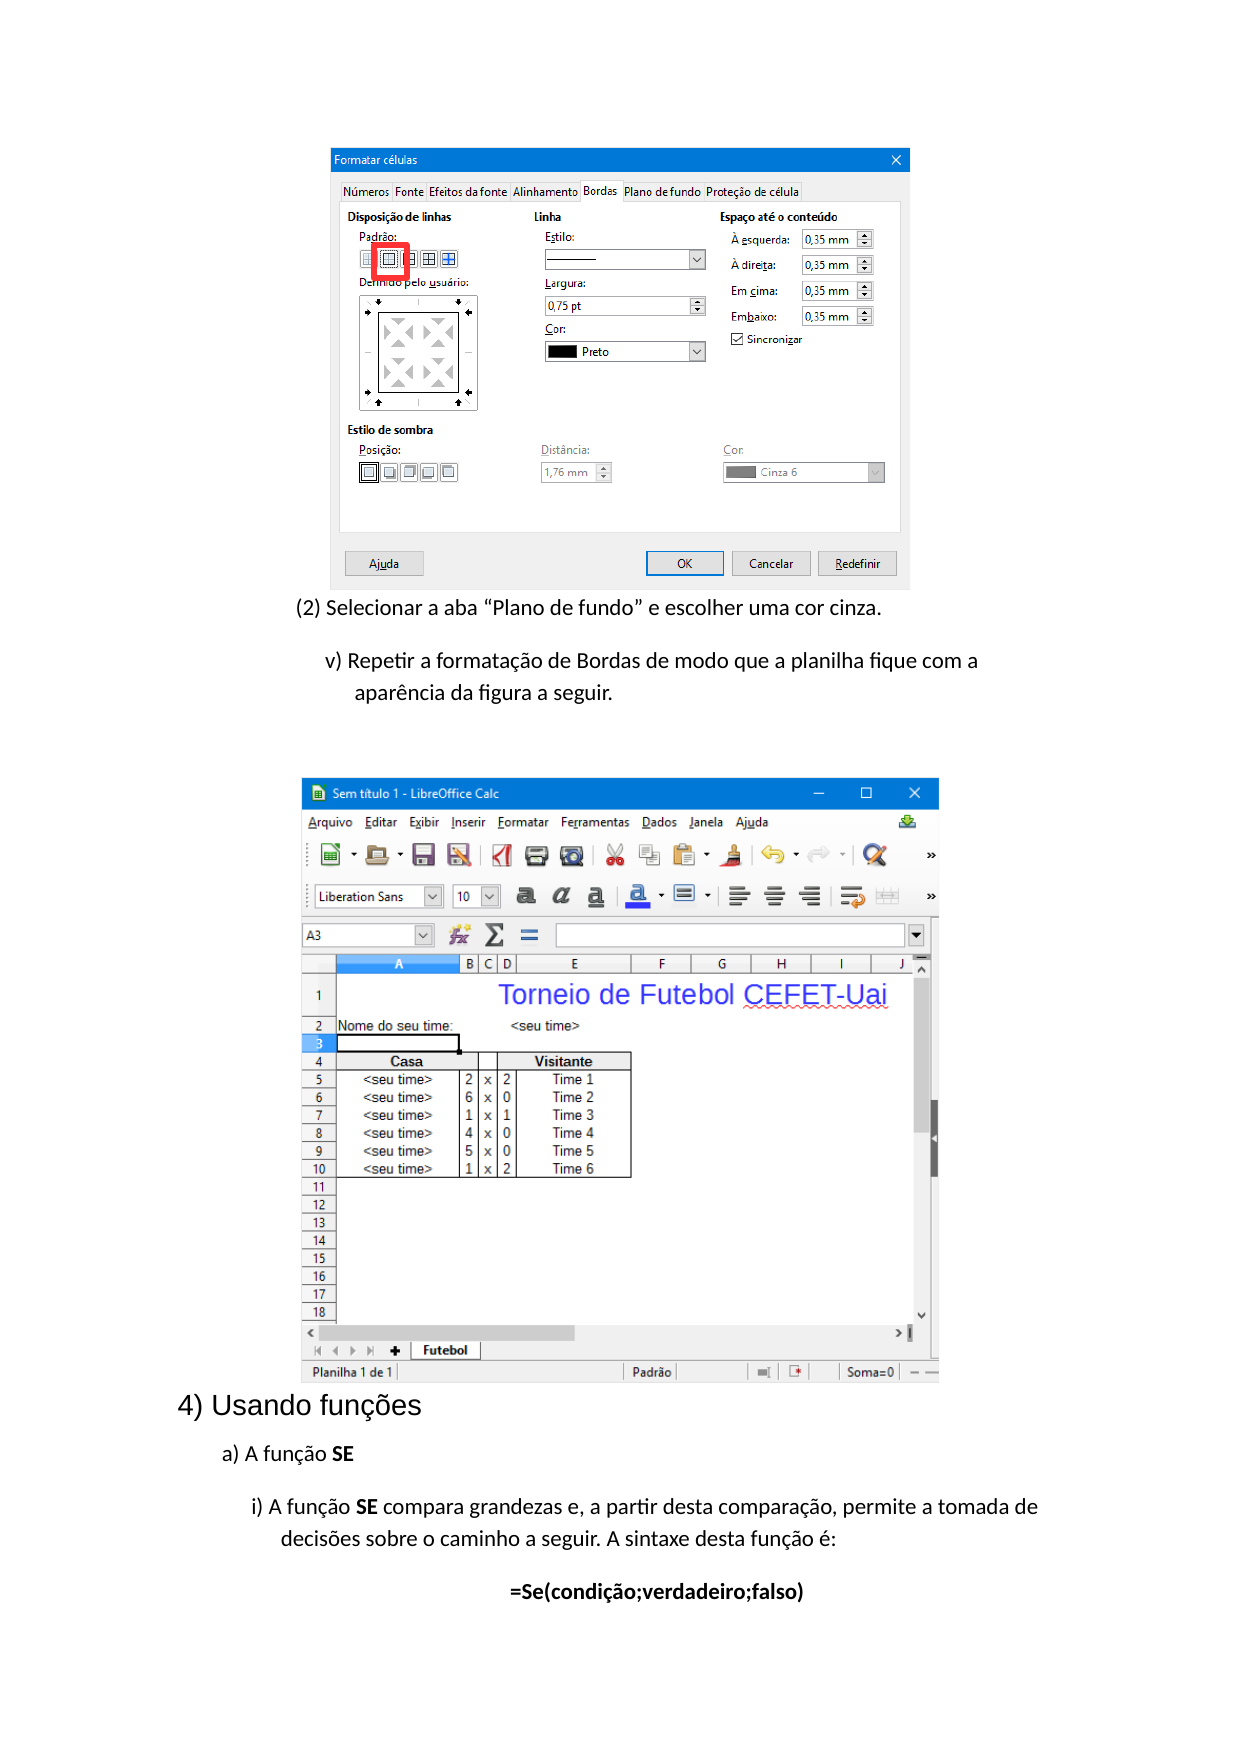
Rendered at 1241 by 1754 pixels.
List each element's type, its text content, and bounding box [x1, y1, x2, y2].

text a) A função SE [222, 1439, 1063, 1467]
picture [301, 777, 940, 1383]
text i) A função SE compara grandezas e, a partir desta comparação, permite a tomada de decisões sobre o caminho a seguir. A sintaxe desta função é: [251, 1492, 1063, 1552]
text (2) Selecionar a aba “Plano de fundo” e escolher uma cor cinza. [295, 148, 1063, 621]
text v) Repetir a formatação de Bordas de modo que a planilha fique com a aparência da figura a seguir. [325, 646, 1063, 707]
text =Se(condição;verdadeiro;falso) [251, 1577, 1063, 1605]
picture [330, 147, 911, 590]
subtitle 4) Usando funções [177, 789, 1063, 1421]
